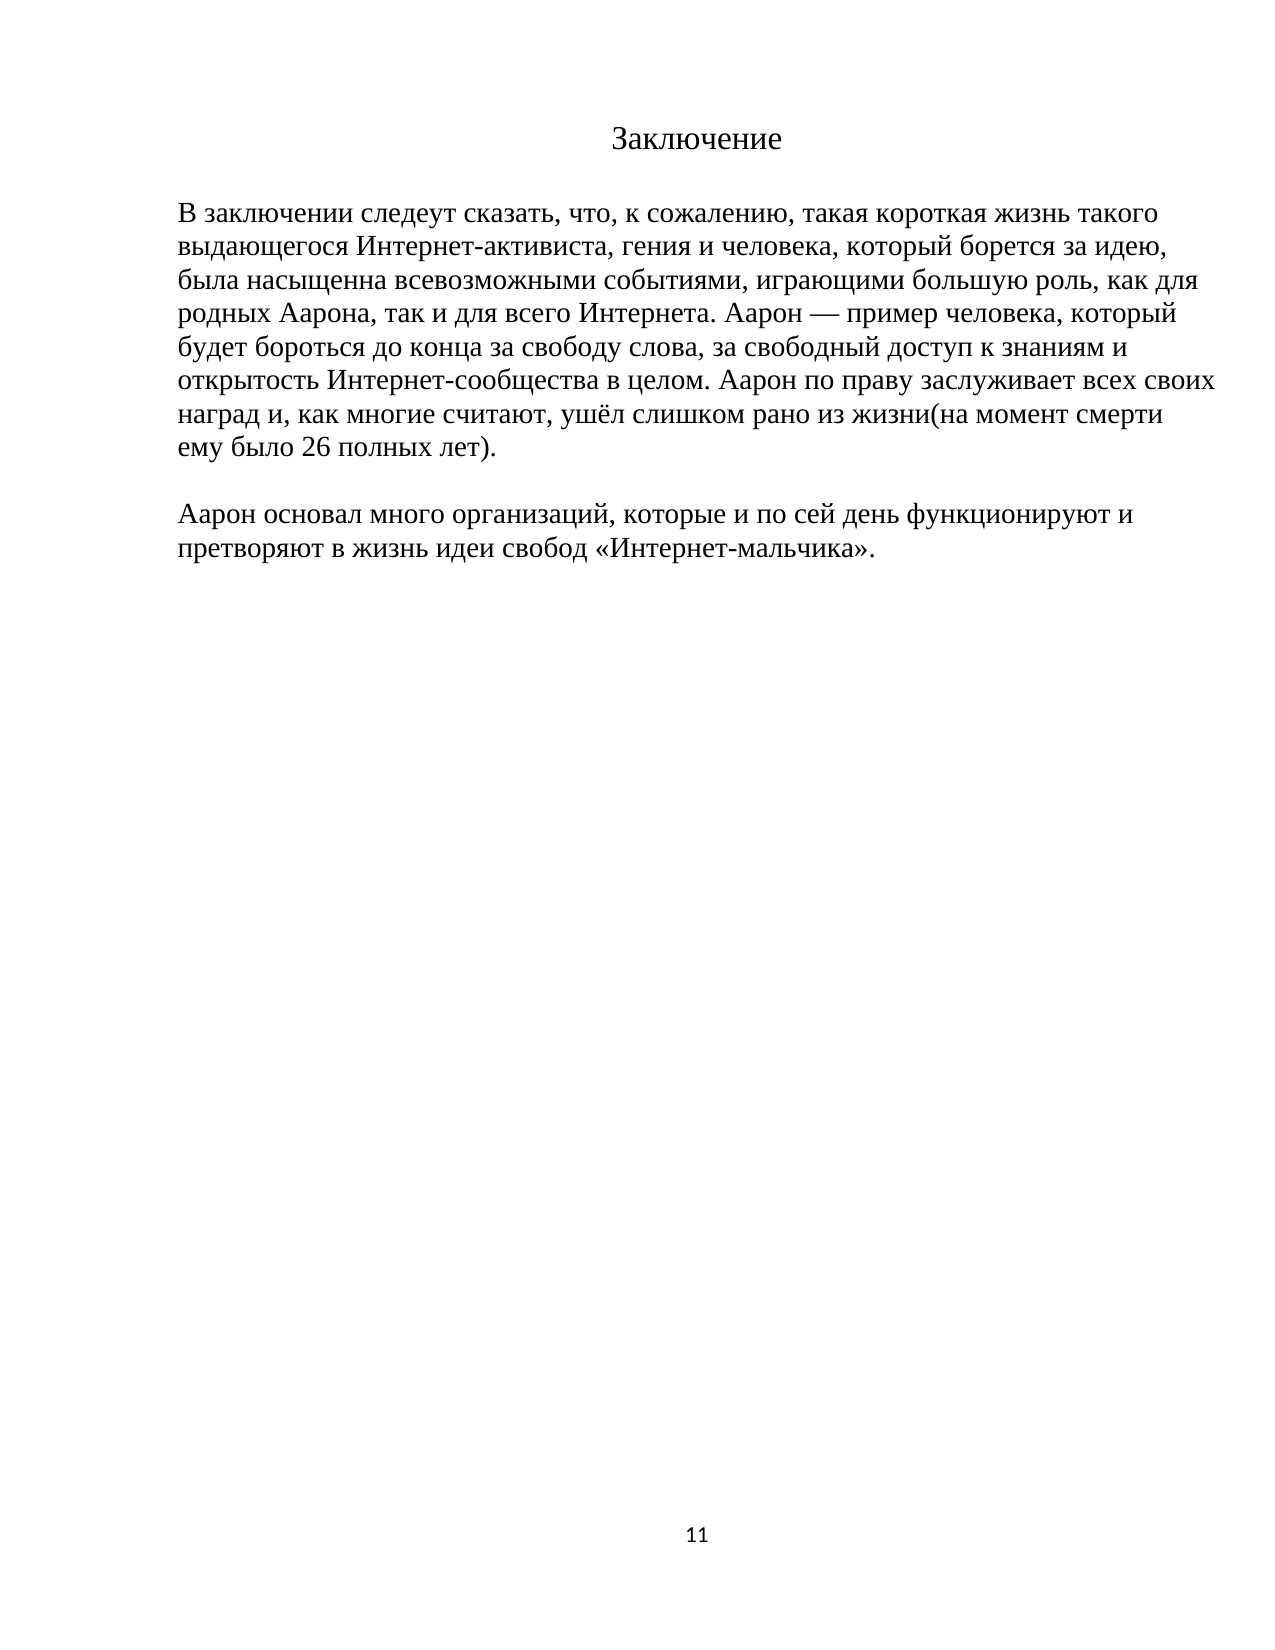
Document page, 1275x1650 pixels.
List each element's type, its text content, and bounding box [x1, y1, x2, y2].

text В заключении следеут сказать, что, к сожалению, такая короткая жизнь такого выдающегося Интернет-активиста, гения и человека, который борется за идею, была насыщенна всевозможными событиями, играющими большую роль, как для родных Аарона, так и для всего Интернета. Аарон — пример человека, который будет бороться до конца за свободу слова, за свободный доступ к знаниям и открытость Интернет-сообщества в целом. Аарон по праву заслуживает всех своих наград и, как многие считают, ушёл слишком рано из жизни(на момент смерти ему было 26 полных лет). [177, 195, 1216, 463]
text Аарон основал много организаций, которые и по сей день функционируют и претворяют в жизнь идеи свобод «Интернет-мальчика». [177, 497, 1216, 564]
text Заключение [177, 118, 1216, 156]
